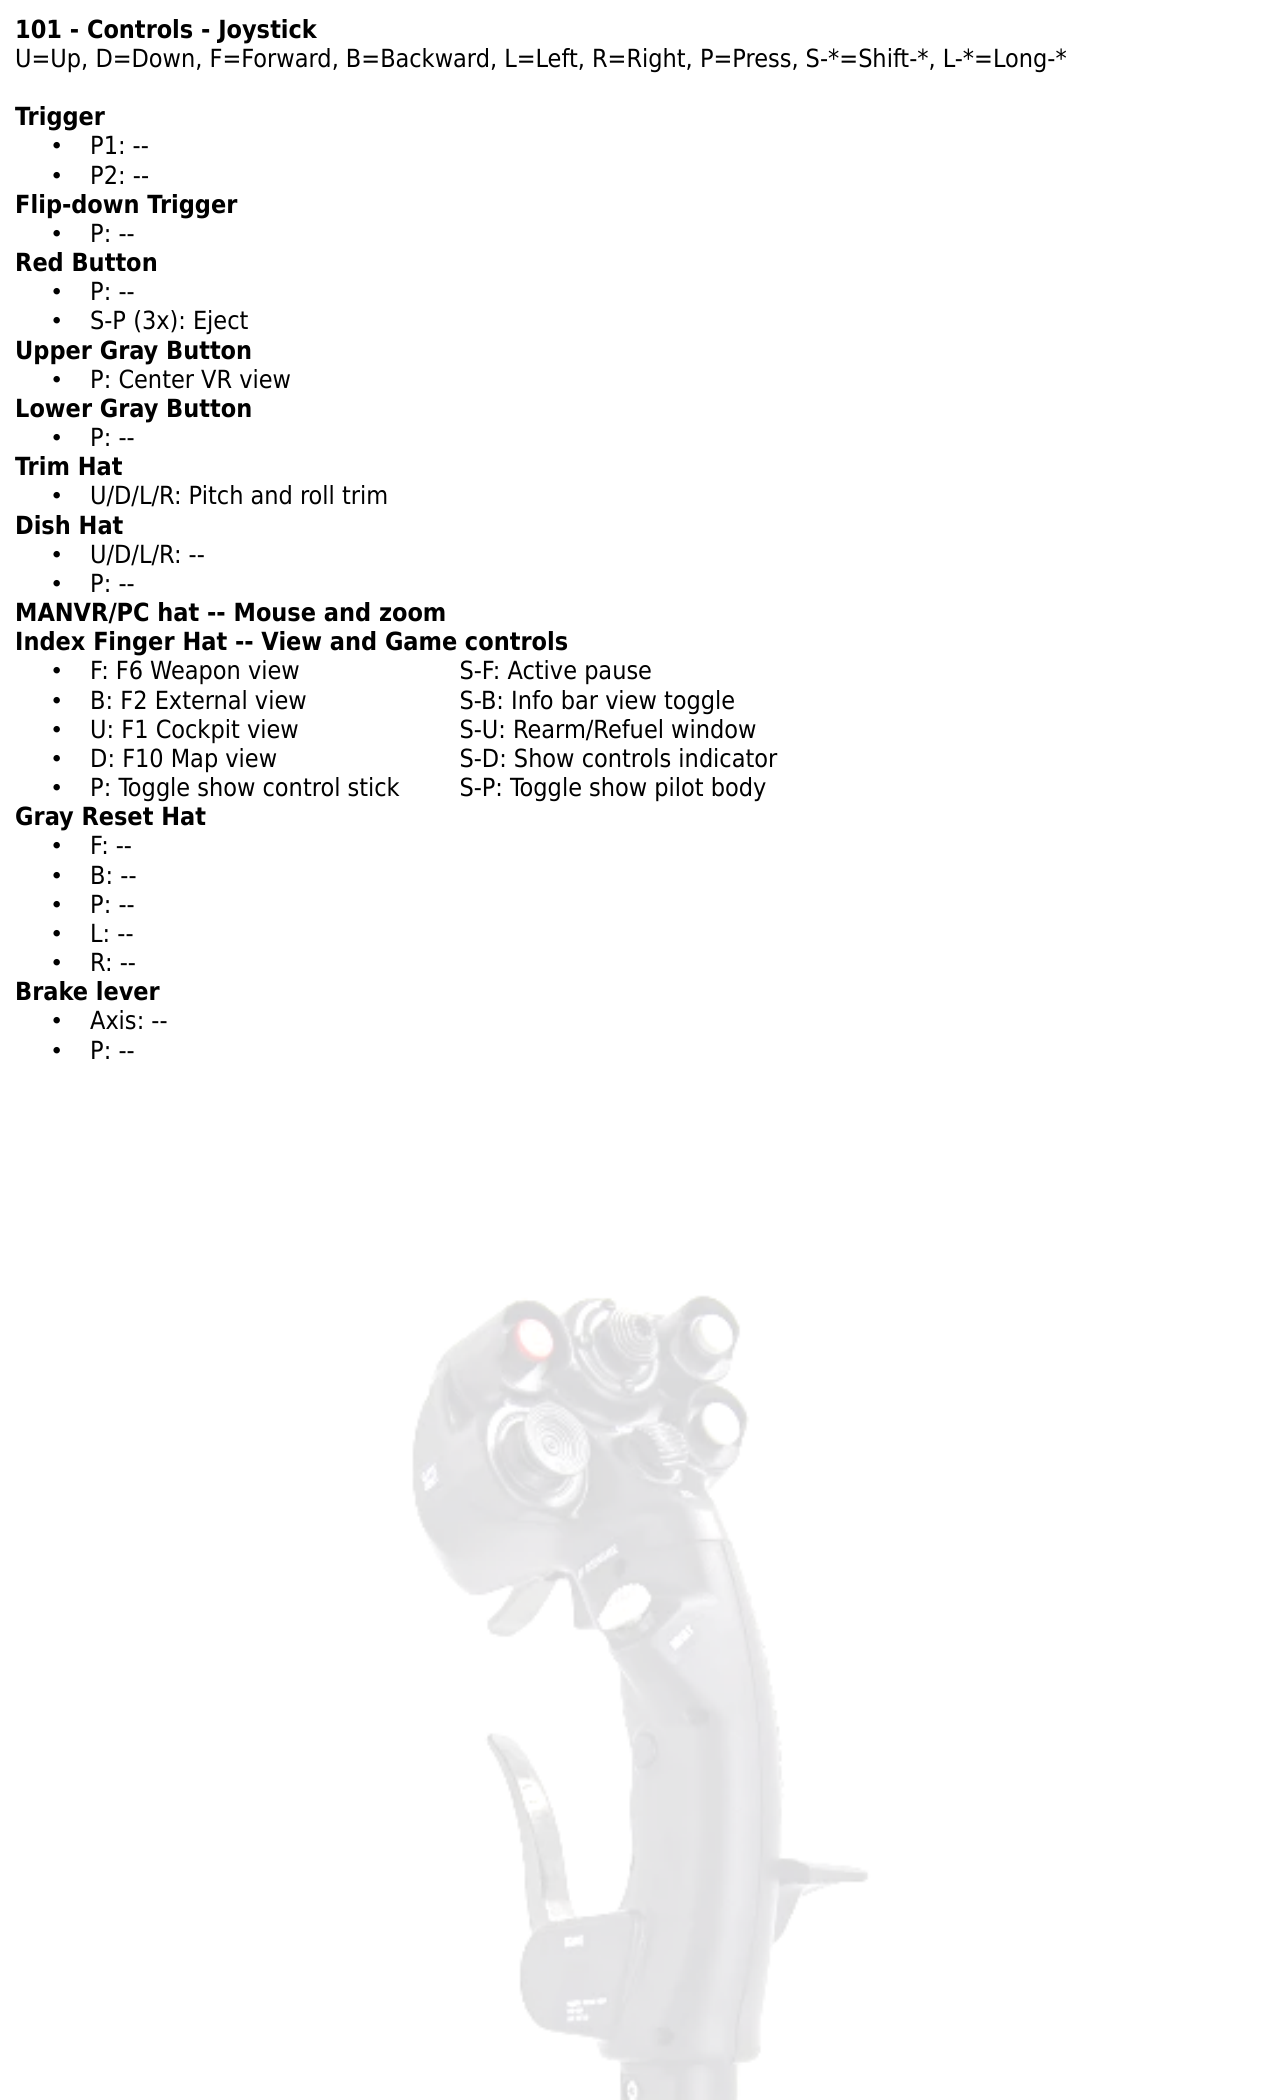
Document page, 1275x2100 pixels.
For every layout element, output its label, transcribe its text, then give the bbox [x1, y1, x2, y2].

list P: Toggle show control stick S-P: Toggle show pilot body [52, 773, 1260, 802]
list U/D/L/R: -- [52, 540, 1260, 569]
list S-P (3x): Eject [52, 307, 1260, 336]
list P: Center VR view [52, 365, 1260, 394]
list B: -- [52, 861, 1260, 890]
list U: F1 Cockpit view S-U: Rearm/Refuel window [52, 715, 1260, 744]
list L: -- [52, 919, 1260, 948]
text Brake lever [15, 977, 1260, 1007]
text MANVR/PC hat -- Mouse and zoom [15, 598, 1260, 627]
text Lower Gray Button [15, 394, 1260, 423]
list P2: -- [52, 161, 1260, 190]
text 101 - Controls - Joystick [15, 15, 1260, 44]
list F: -- [52, 832, 1260, 861]
text Flip-down Trigger [15, 190, 1260, 219]
list Axis: -- [52, 1007, 1260, 1036]
list P1: -- [52, 132, 1260, 161]
list R: -- [52, 948, 1260, 977]
text Trigger [15, 102, 1260, 132]
text Index Finger Hat -- View and Game controls [15, 627, 1260, 657]
text Red Button [15, 248, 1260, 277]
list P: -- [52, 569, 1260, 598]
text Trim Hat [15, 452, 1260, 482]
list U/D/L/R: Pitch and roll trim [52, 482, 1260, 511]
text U=Up, D=Down, F=Forward, B=Backward, L=Left, R=Right, P=Press, S-*=Shift-*, L-*=Long-* [15, 44, 1260, 73]
list P: -- [52, 890, 1260, 919]
list P: -- [52, 219, 1260, 248]
text Upper Gray Button [15, 336, 1260, 365]
list P: -- [52, 423, 1260, 452]
list D: F10 Map view S-D: Show controls indicator [52, 744, 1260, 773]
list F: F6 Weapon view S-F: Active pause [52, 657, 1260, 686]
text Dish Hat [15, 511, 1260, 540]
list P: -- [52, 1036, 1260, 1065]
list P: -- [52, 277, 1260, 307]
list B: F2 External view S-B: Info bar view toggle [52, 686, 1260, 715]
text Gray Reset Hat [15, 802, 1260, 832]
